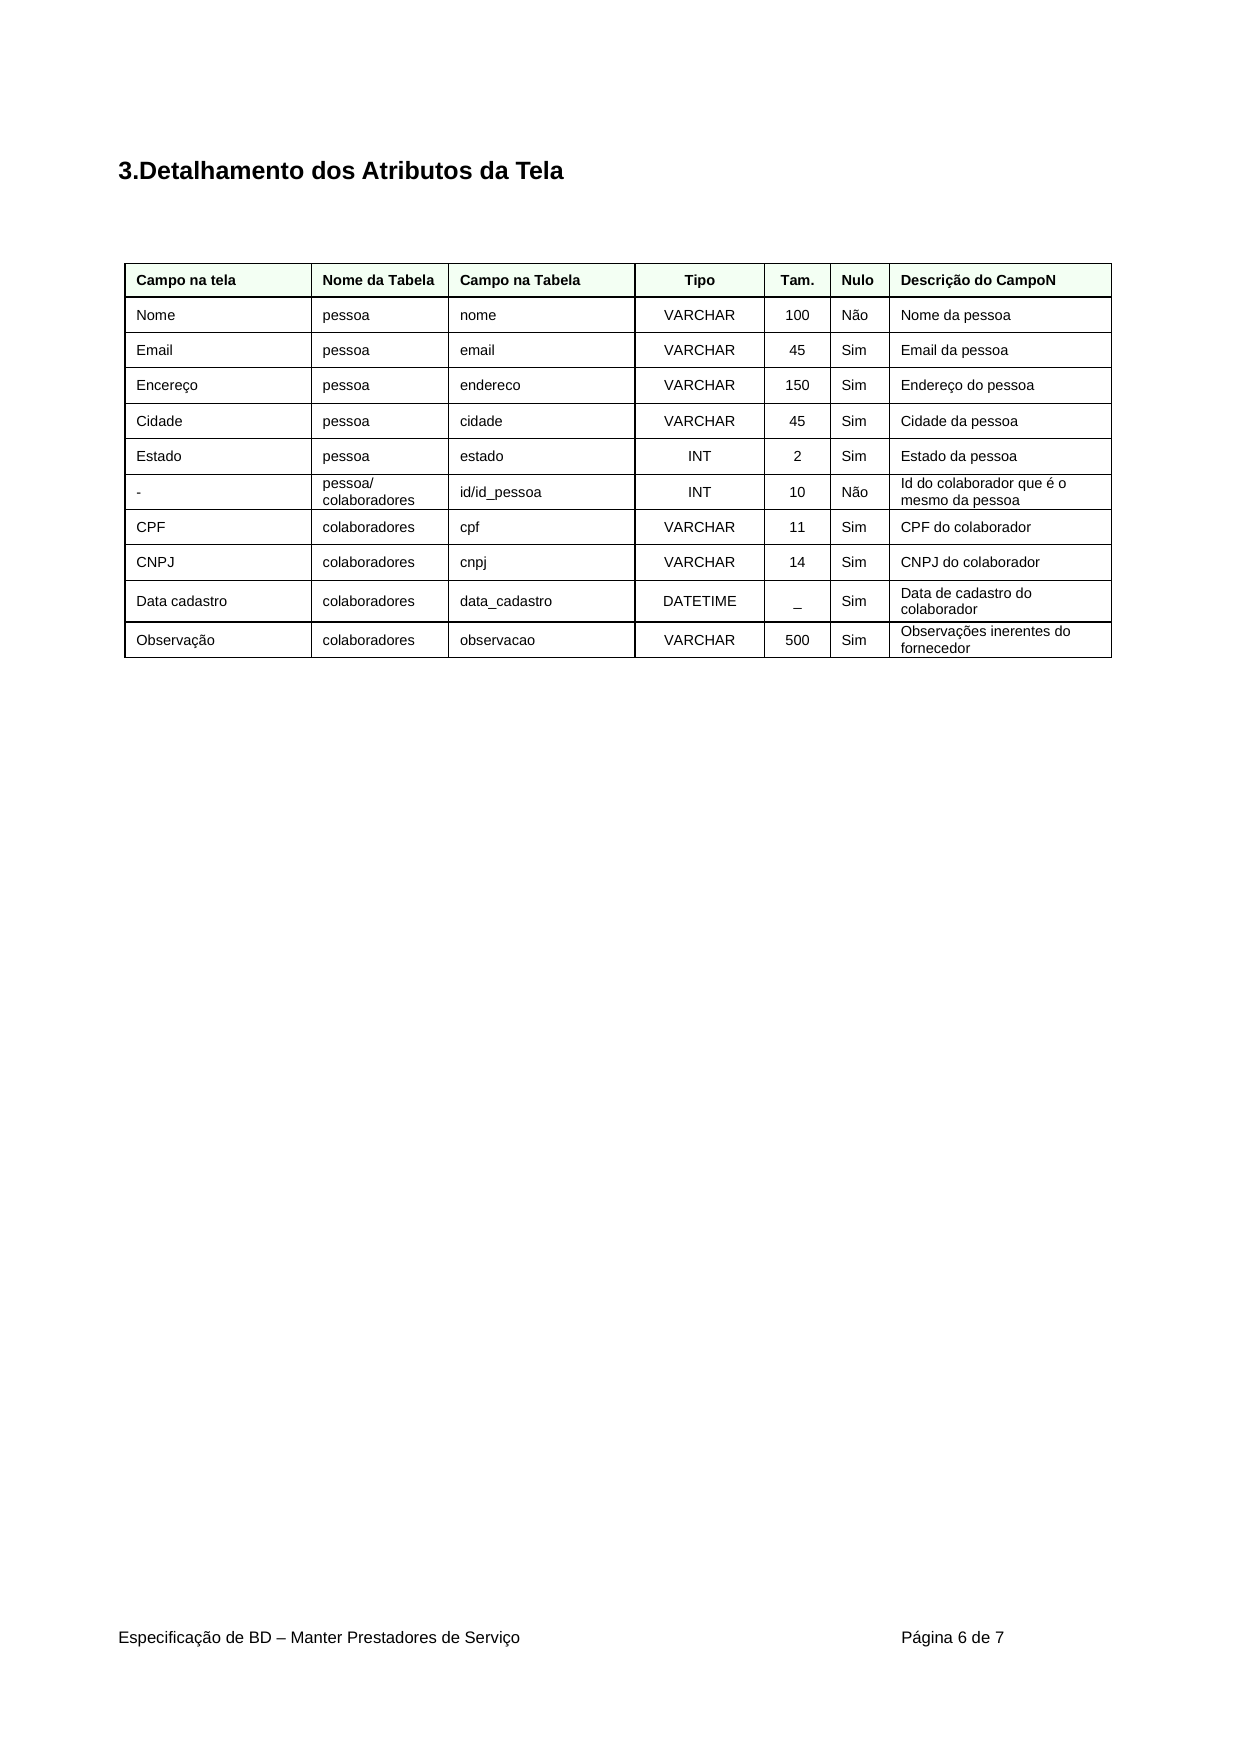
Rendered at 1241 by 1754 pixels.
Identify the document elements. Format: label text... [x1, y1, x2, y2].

table_cell Sim [831, 510, 889, 544]
table_cell Sim [831, 439, 889, 473]
table_cell cidade [449, 404, 634, 438]
table_cell colaboradores [312, 581, 448, 621]
table_cell Data cadastro [126, 581, 311, 621]
table_cell nome [449, 298, 634, 332]
table_cell Nome da pessoa [890, 298, 1111, 332]
table_cell Estado [126, 439, 311, 473]
table_header Nulo [831, 264, 889, 296]
table_cell Nome [126, 298, 311, 332]
table_cell CNPJ [126, 545, 311, 580]
table_cell Cidade da pessoa [890, 404, 1111, 438]
table_cell Encereço [126, 368, 311, 403]
table_cell observacao [449, 623, 634, 657]
table_cell INT [636, 439, 764, 473]
table_cell pessoa/colaboradores [312, 475, 448, 509]
table_cell CPF do colaborador [890, 510, 1111, 544]
table_cell Email da pessoa [890, 333, 1111, 367]
table_cell colaboradores [312, 623, 448, 657]
table_header Nome da Tabela [312, 264, 448, 296]
table_cell estado [449, 439, 634, 473]
table_cell 14 [765, 545, 830, 580]
table_cell VARCHAR [636, 545, 764, 580]
table_cell Estado da pessoa [890, 439, 1111, 473]
table_cell VARCHAR [636, 404, 764, 438]
table_cell 45 [765, 404, 830, 438]
table_header Campo na Tabela [449, 264, 634, 296]
table_cell pessoa [312, 298, 448, 332]
table_cell endereco [449, 368, 634, 403]
table_cell Endereço do pessoa [890, 368, 1111, 403]
table_cell id/id_pessoa [449, 475, 634, 509]
table_cell Sim [831, 581, 889, 621]
table_cell Sim [831, 333, 889, 367]
subtitle Detalhamento dos Atributos da Tela [118, 156, 1122, 185]
table_cell Email [126, 333, 311, 367]
table_cell _ [765, 581, 830, 621]
table_cell cnpj [449, 545, 634, 580]
table_cell pessoa [312, 368, 448, 403]
table_cell Não [831, 298, 889, 332]
table_cell 11 [765, 510, 830, 544]
table_cell email [449, 333, 634, 367]
table_cell Sim [831, 623, 889, 657]
table_cell VARCHAR [636, 623, 764, 657]
table_cell Não [831, 475, 889, 509]
table_cell Cidade [126, 404, 311, 438]
table_header Campo na tela [126, 264, 311, 296]
table_cell data_cadastro [449, 581, 634, 621]
table_cell colaboradores [312, 545, 448, 580]
table_cell VARCHAR [636, 298, 764, 332]
table_cell - [126, 475, 311, 509]
table_header Descrição do CampoN [890, 264, 1111, 296]
table_cell pessoa [312, 404, 448, 438]
table_cell Sim [831, 368, 889, 403]
table_cell 10 [765, 475, 830, 509]
table_cell Sim [831, 545, 889, 580]
table_cell VARCHAR [636, 368, 764, 403]
table_cell pessoa [312, 333, 448, 367]
table_cell DATETIME [636, 581, 764, 621]
table_cell colaboradores [312, 510, 448, 544]
table_cell 100 [765, 298, 830, 332]
table_cell CNPJ do colaborador [890, 545, 1111, 580]
table_header Tam. [765, 264, 830, 296]
table_cell CPF [126, 510, 311, 544]
table_cell Data de cadastro do colaborador [890, 581, 1111, 621]
table_cell Sim [831, 404, 889, 438]
table_cell 150 [765, 368, 830, 403]
table_cell INT [636, 475, 764, 509]
table_cell 500 [765, 623, 830, 657]
table_cell VARCHAR [636, 510, 764, 544]
table_cell pessoa [312, 439, 448, 473]
table_cell 45 [765, 333, 830, 367]
table_header Tipo [636, 264, 764, 296]
table_cell Id do colaborador que é o mesmo da pessoa [890, 475, 1111, 509]
table_cell Observações inerentes do fornecedor [890, 623, 1111, 657]
table_cell VARCHAR [636, 333, 764, 367]
table_cell 2 [765, 439, 830, 473]
table_cell Observação [126, 623, 311, 657]
table_cell cpf [449, 510, 634, 544]
